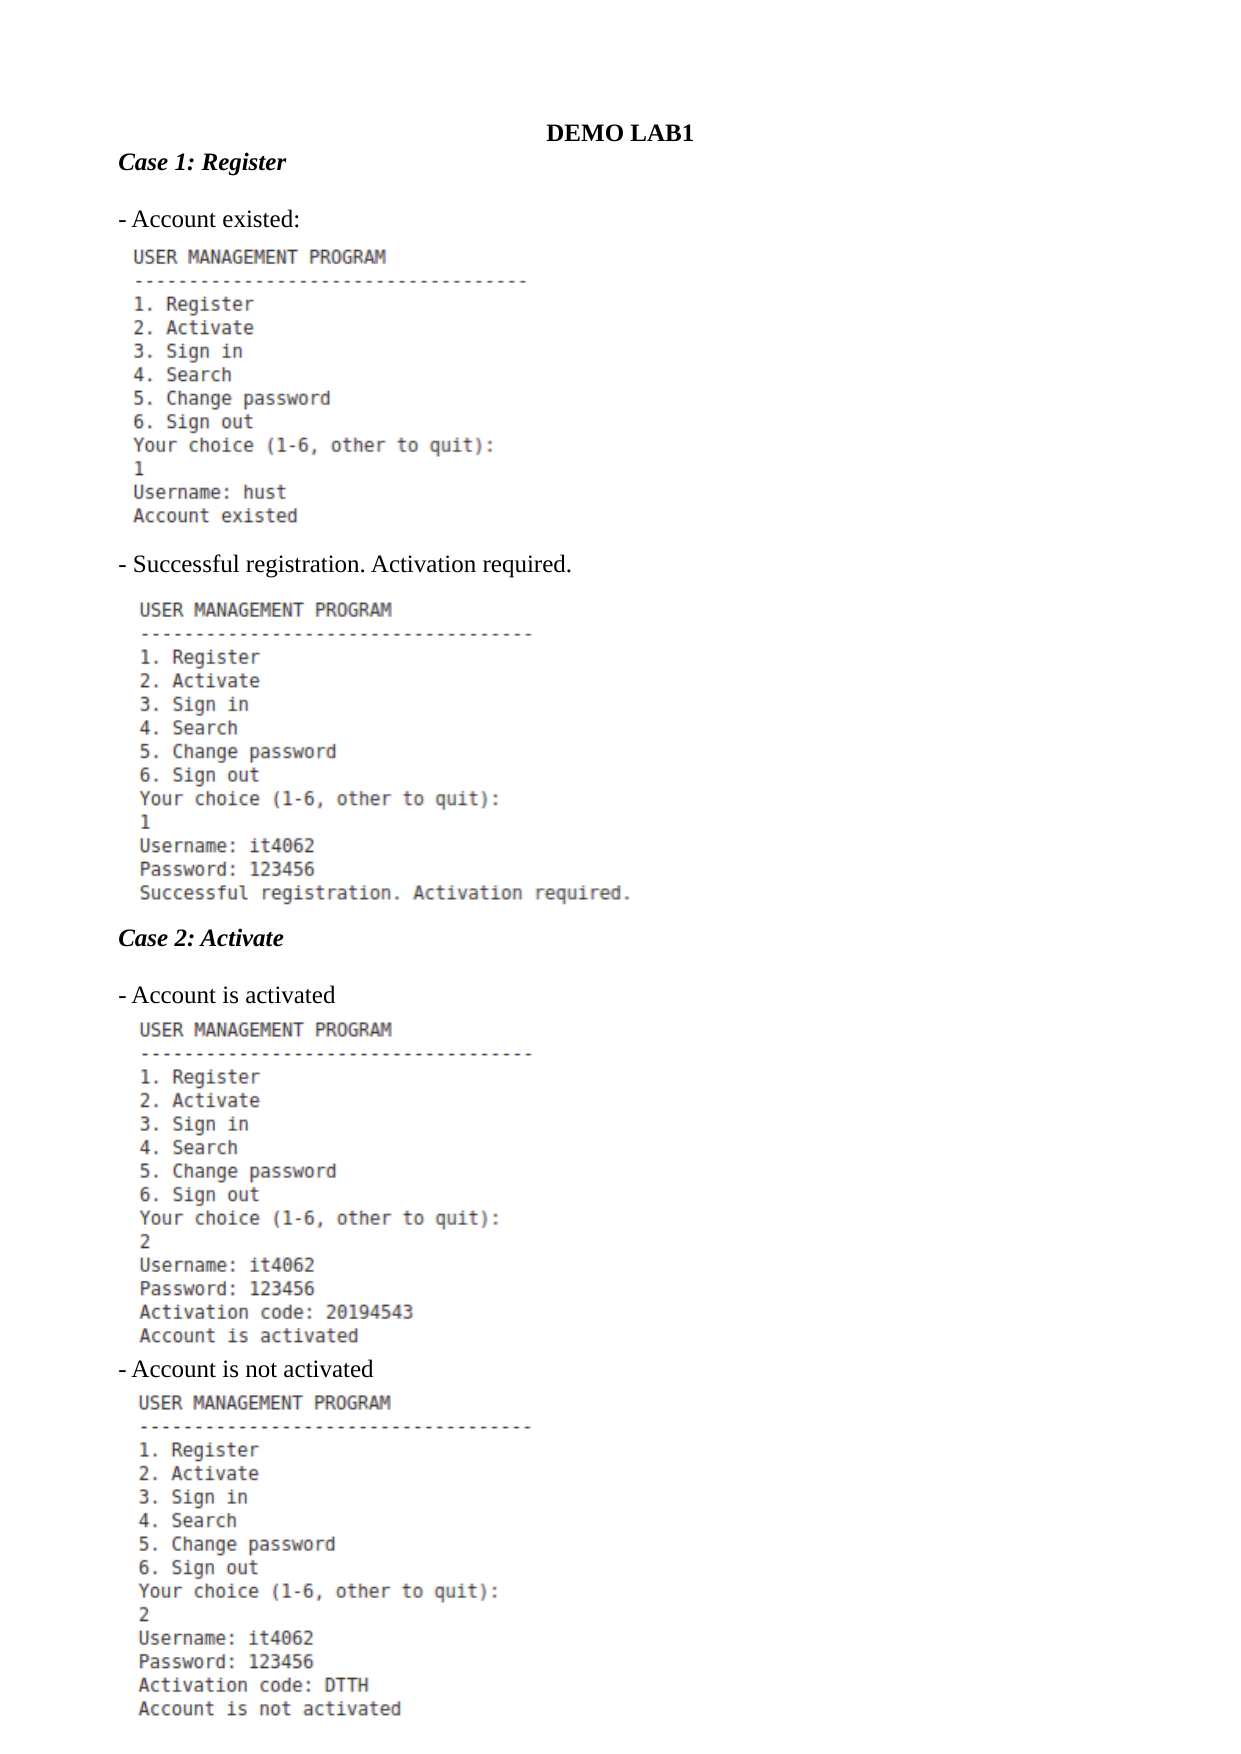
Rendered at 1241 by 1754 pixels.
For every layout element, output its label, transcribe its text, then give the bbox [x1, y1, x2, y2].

text - Account existed: [118, 204, 1122, 233]
picture [120, 1391, 546, 1725]
text - Account is not activated [118, 1354, 1122, 1383]
text DEMO LAB1 [118, 118, 1122, 147]
picture [121, 1018, 547, 1352]
text Case 2: Activate [118, 923, 1122, 952]
text Case 1: Register [118, 147, 1122, 176]
text - Successful registration. Activation required. [118, 549, 1122, 578]
picture [122, 239, 543, 532]
text - Account is activated [118, 981, 1122, 1009]
picture [121, 585, 644, 917]
